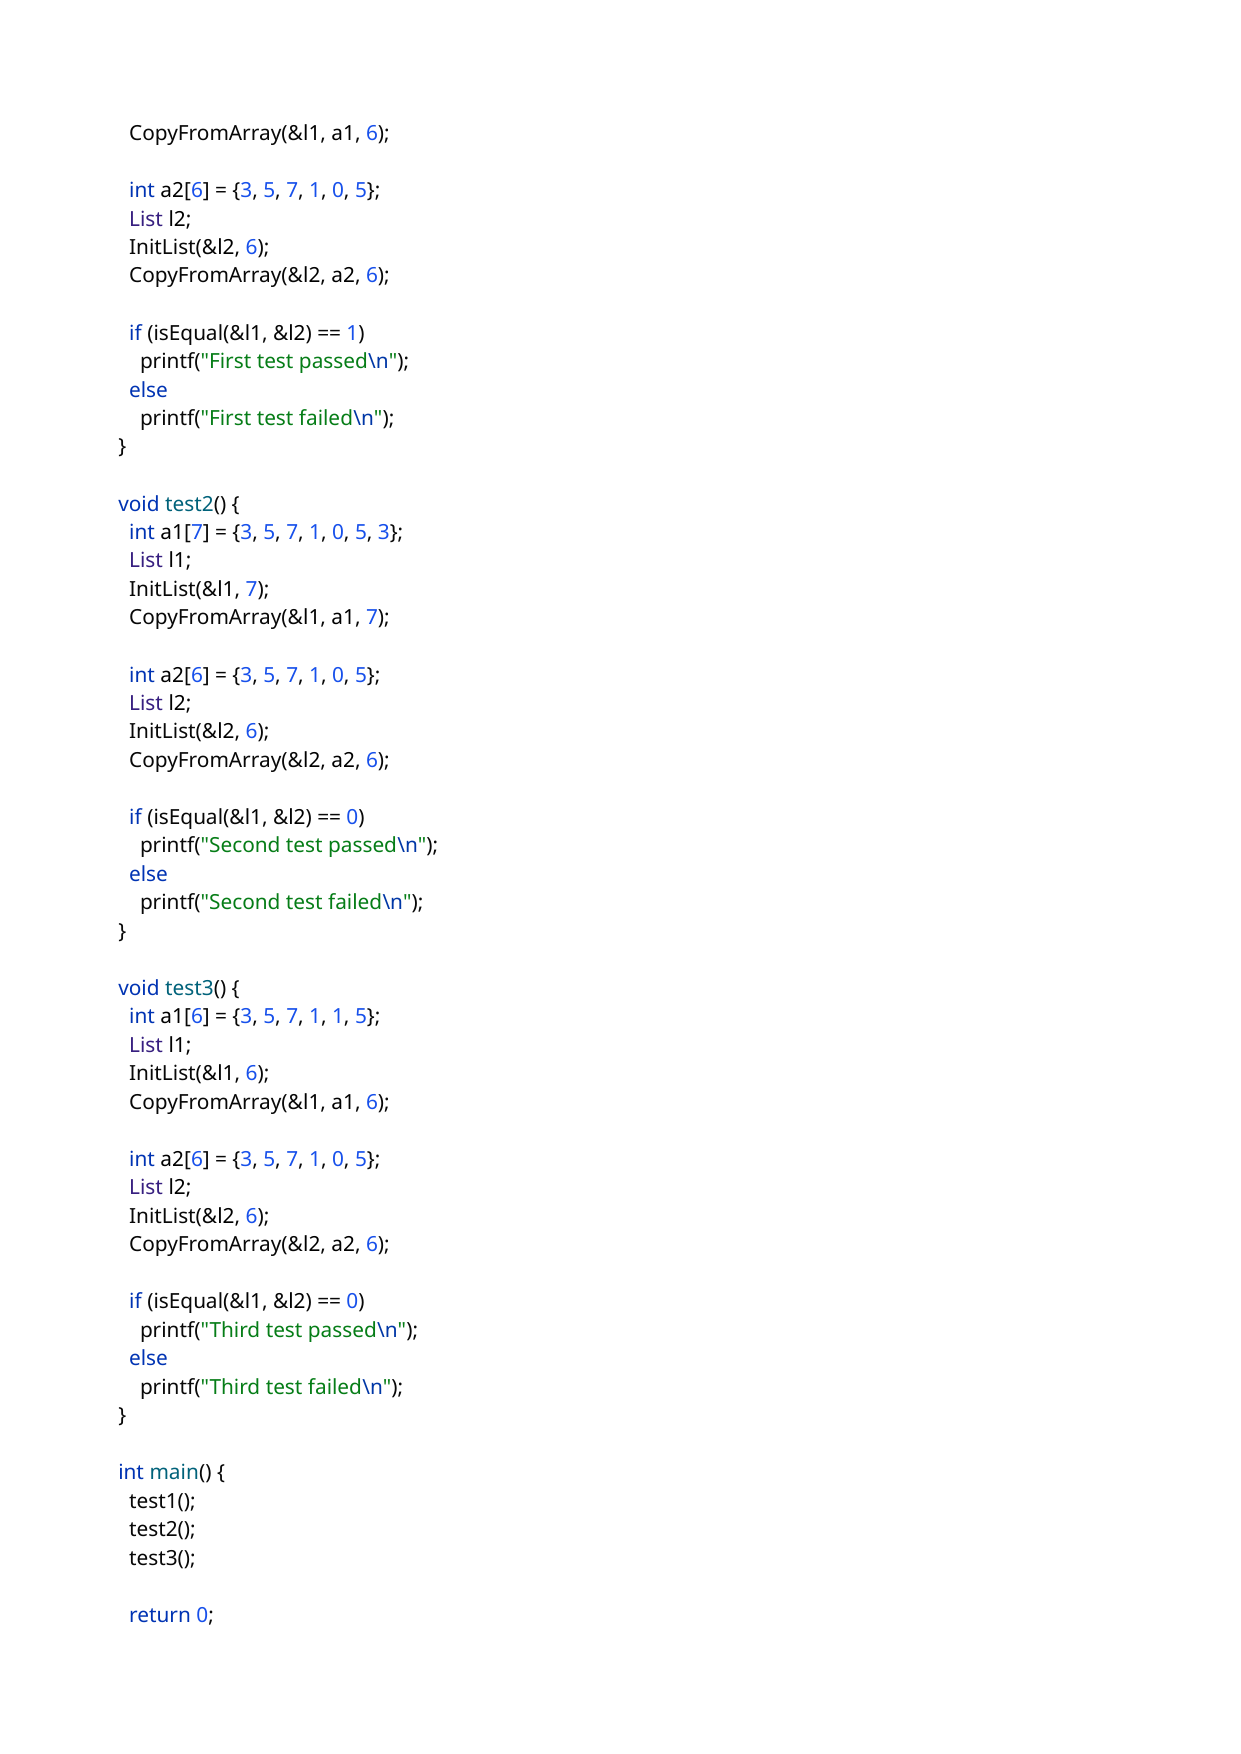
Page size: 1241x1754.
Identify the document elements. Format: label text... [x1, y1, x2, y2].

text CopyFromArray(&l1, a1, 6); int a2[6] = {3, 5, 7, 1, 0, 5}; List l2; InitList(&l2, 6); CopyFromArray(&l2, a2, 6); if (isEqual(&l1, &l2) == 1) printf("First test passed\n"); else printf("First test failed\n"); } void test2() { int a1[7] = {3, 5, 7, 1, 0, 5, 3}; List l1; InitList(&l1, 7); CopyFromArray(&l1, a1, 7); int a2[6] = {3, 5, 7, 1, 0, 5}; List l2; InitList(&l2, 6); CopyFromArray(&l2, a2, 6); if (isEqual(&l1, &l2) == 0) printf("Second test passed\n"); else printf("Second test failed\n"); } void test3() { int a1[6] = {3, 5, 7, 1, 1, 5}; List l1; InitList(&l1, 6); CopyFromArray(&l1, a1, 6); int a2[6] = {3, 5, 7, 1, 0, 5}; List l2; InitList(&l2, 6); CopyFromArray(&l2, a2, 6); if (isEqual(&l1, &l2) == 0) printf("Third test passed\n"); else printf("Third test failed\n"); } int main() { test1(); test2(); test3(); return 0; [118, 118, 1017, 1628]
